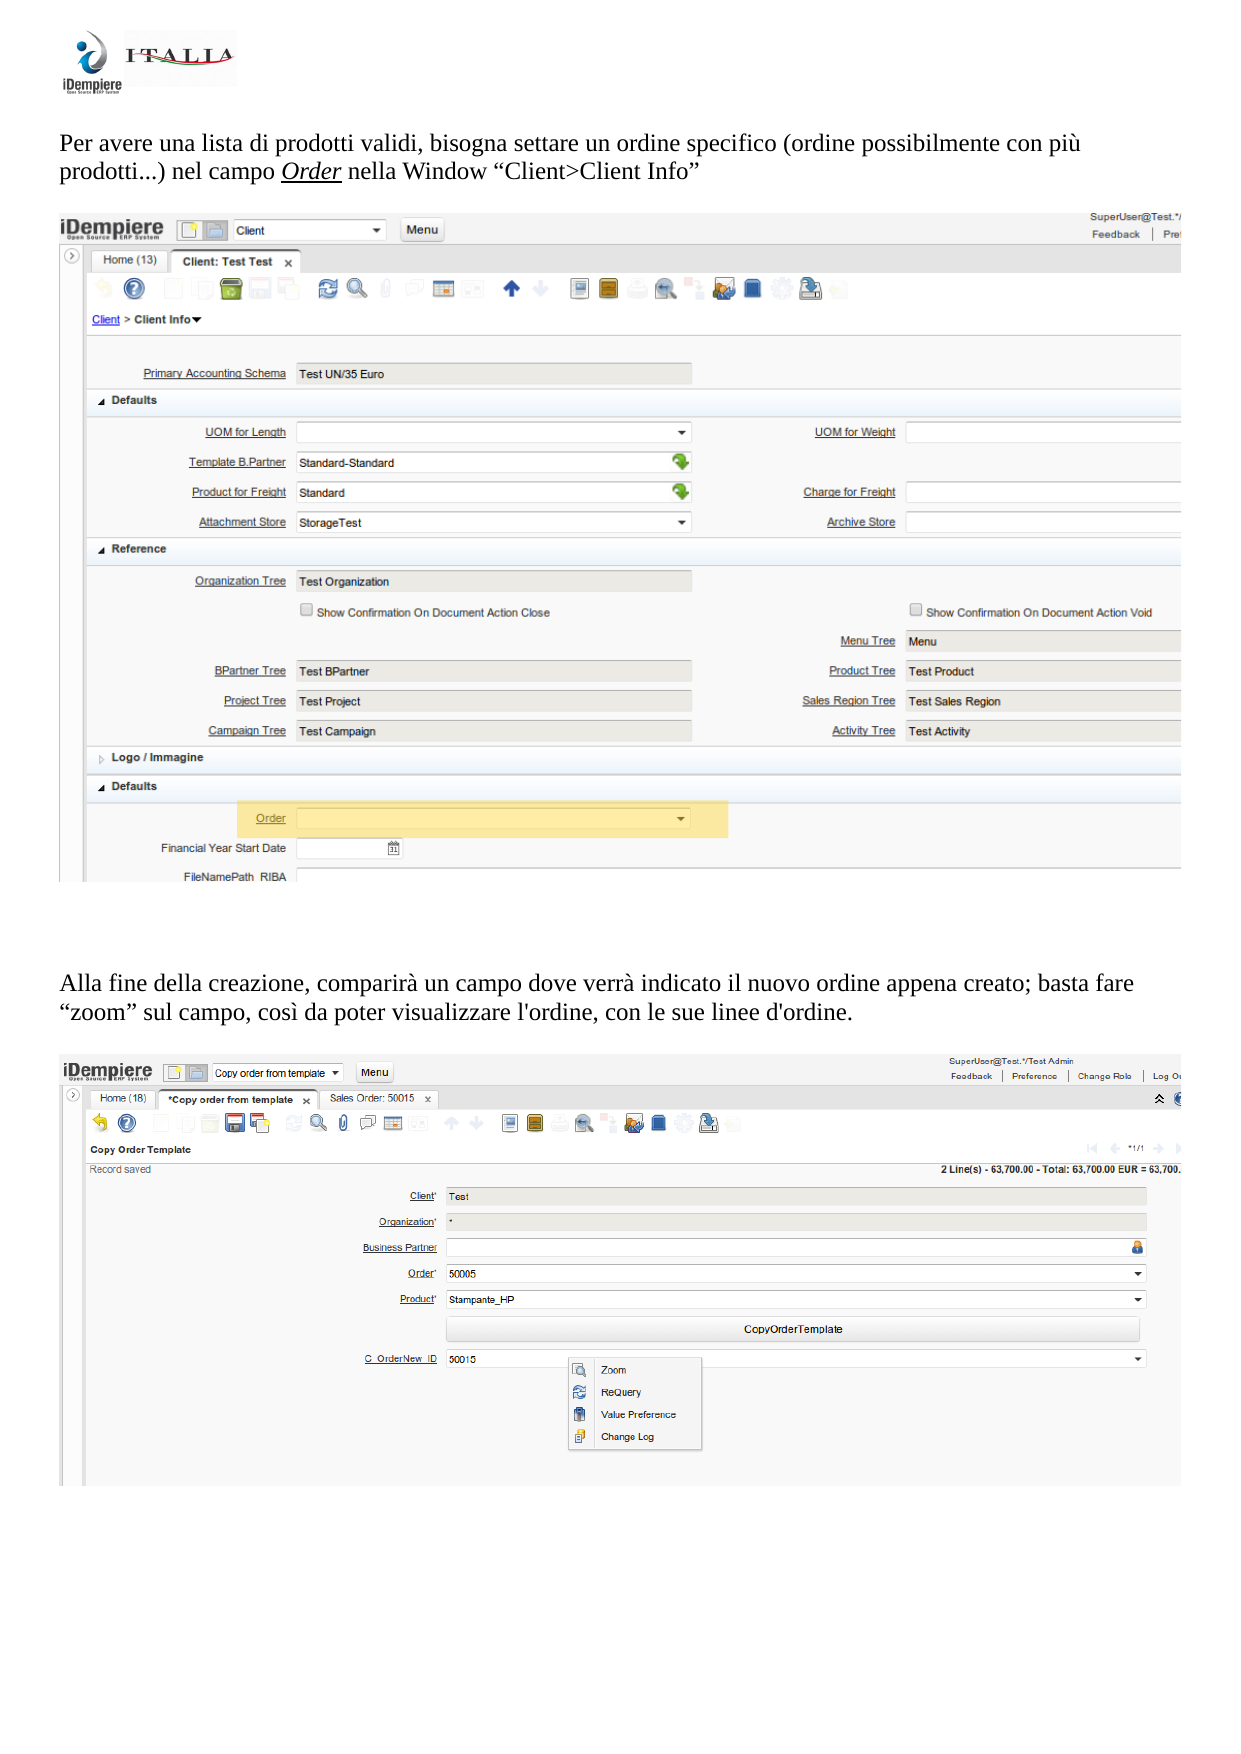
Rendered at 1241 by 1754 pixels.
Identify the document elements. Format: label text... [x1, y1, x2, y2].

picture [59, 30, 237, 94]
text Alla fine della creazione, comparirà un campo dove verrà indicato il nuovo ordine appena creato; basta fare “zoom” sul campo, così da poter visualizzare l'ordine, con le sue linee d'ordine. [59, 968, 1181, 1025]
picture [59, 1054, 1182, 1486]
picture [59, 213, 1182, 882]
text Per avere una lista di prodotti validi, bisogna settare un ordine specifico (ordine possibilmente con più prodotti...) nel campo Order nella Window “Client>Client Info” [59, 128, 1181, 185]
